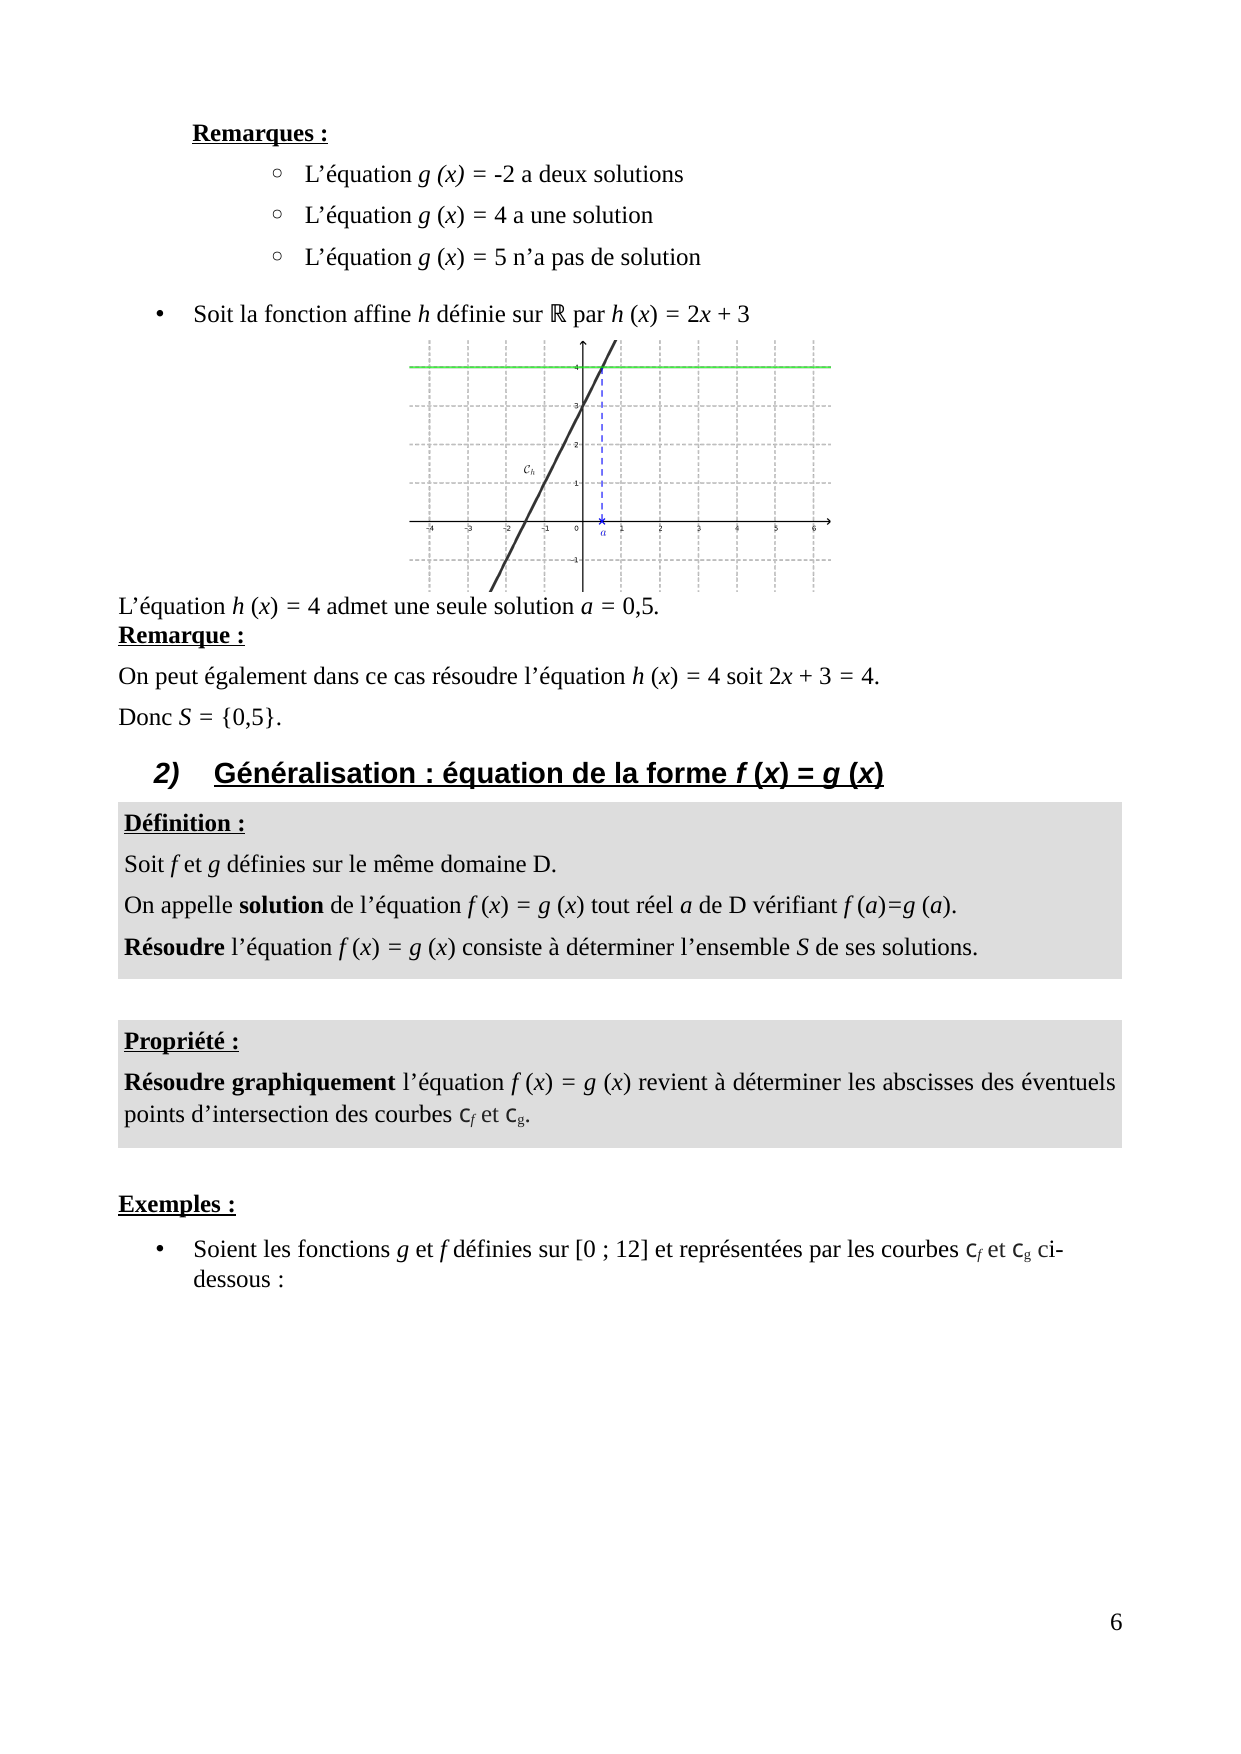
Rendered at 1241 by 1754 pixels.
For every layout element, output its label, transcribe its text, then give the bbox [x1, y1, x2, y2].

list L’équation g (x) = 4 a une solution [267, 201, 1122, 229]
list L’équation g (x) = -2 a deux solutions [267, 159, 1122, 188]
list Soient les fonctions g et f définies sur [0 ; 12] et représentées par les courbes cf et cg ci-dessous : [156, 1231, 1122, 1293]
table_header Définition : Soit f et g définies sur le même domaine D. On appelle solution de l’équation f (x) = g (x) tout réel a de D vérifiant f (a)=g (a). Résoudre l’équation f (x) = g (x) consiste à déterminer l’ensemble S de ses solutions. [118, 802, 1122, 979]
list L’équation g (x) = 5 n’a pas de solution [267, 242, 1122, 271]
text Remarques : [192, 118, 1122, 147]
text Donc S = {0,5}. [118, 702, 1122, 731]
table_header Propriété : Résoudre graphiquement l’équation f (x) = g (x) revient à déterminer les abscisses des éventuels points d’intersection des courbes cf et cg. [118, 1020, 1122, 1148]
text Remarque : [118, 620, 1122, 649]
subtitle Généralisation : équation de la forme f (x) = g (x) [153, 756, 1122, 790]
text Exemples : [118, 1189, 1122, 1218]
text L’équation h (x) = 4 admet une seule solution a = 0,5. [118, 341, 1122, 620]
text On peut également dans ce cas résoudre l’équation h (x) = 4 soit 2x + 3 = 4. [118, 661, 1122, 690]
list Soit la fonction affine h définie sur ℝ par h (x) = 2x + 3 [156, 299, 1122, 328]
picture [409, 340, 831, 592]
